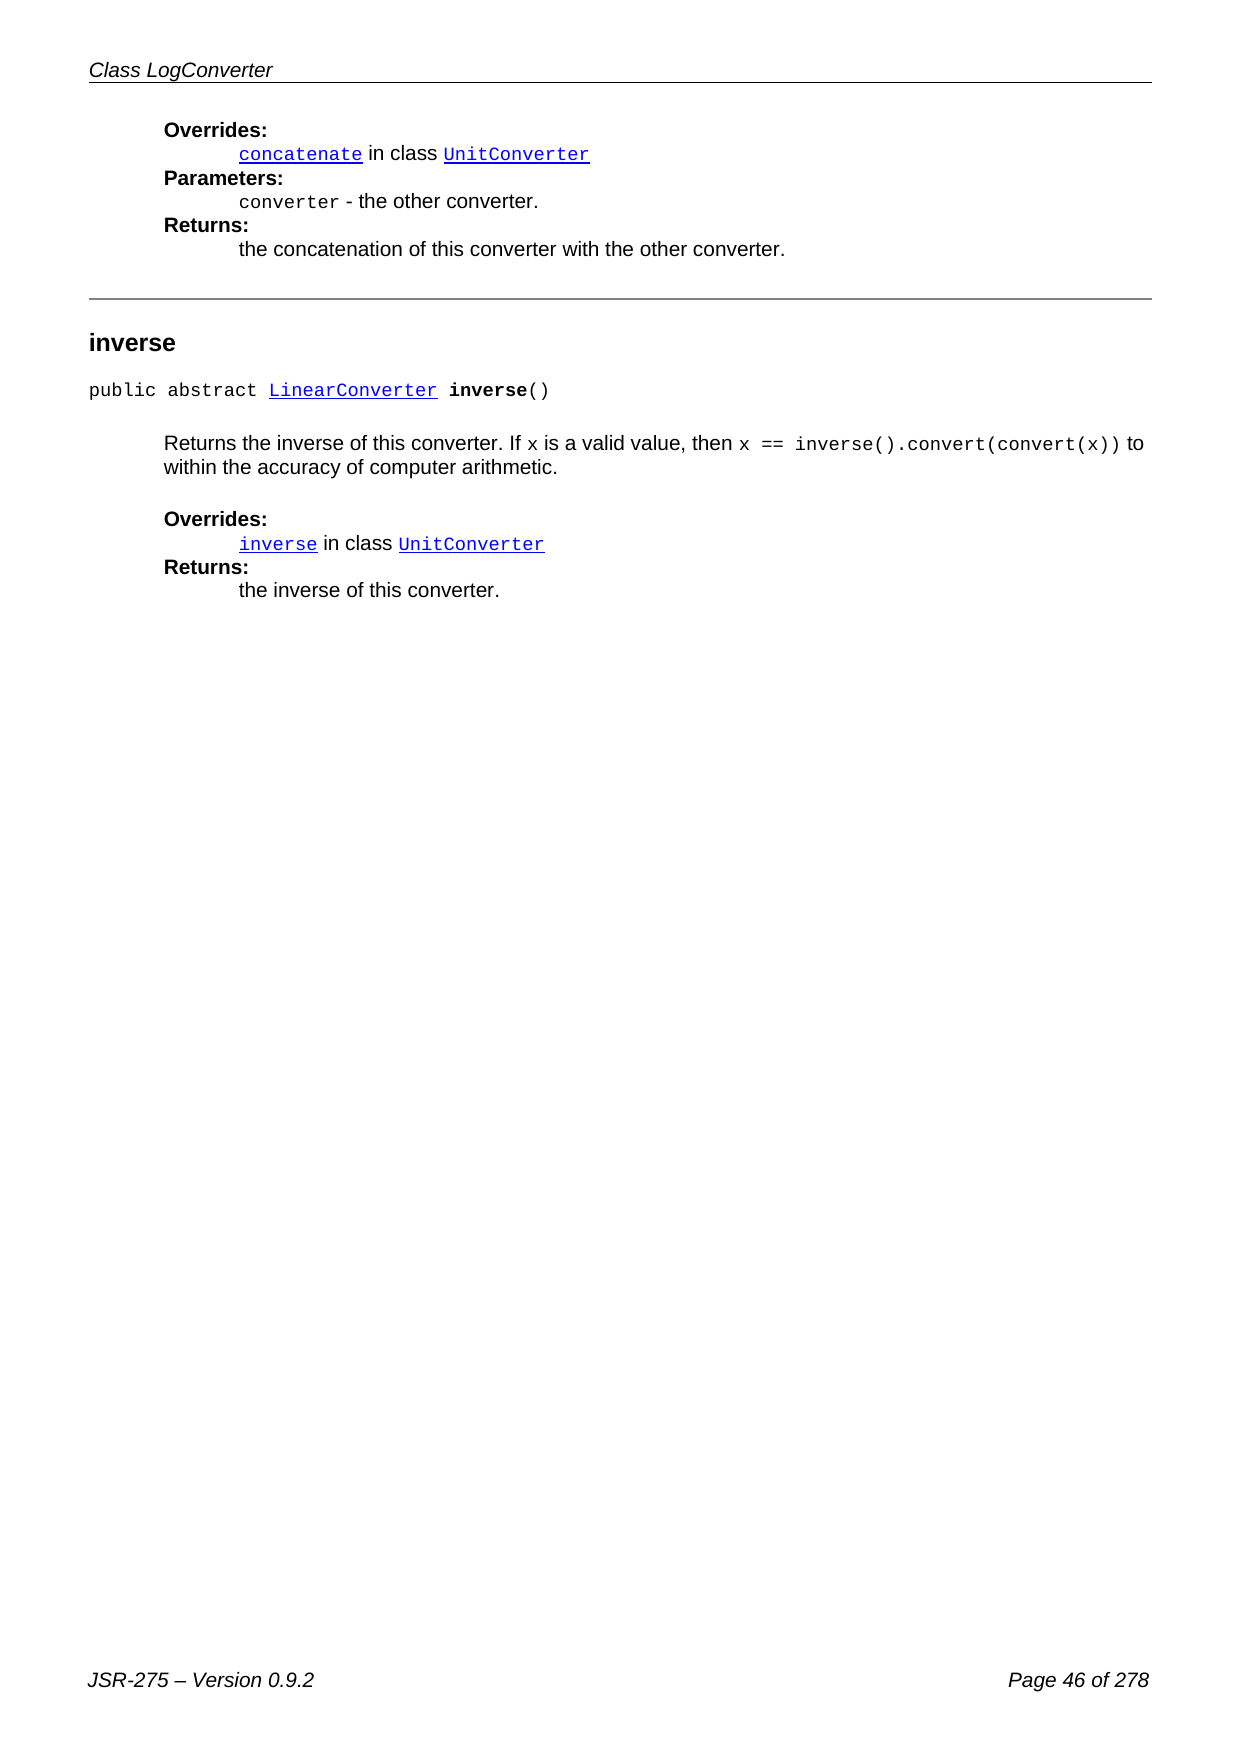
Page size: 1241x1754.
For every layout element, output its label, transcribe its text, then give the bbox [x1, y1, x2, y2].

text the concatenation of this converter with the other converter. [238, 237, 1152, 260]
text Overrides: [163, 118, 1152, 142]
text concatenate in class UnitConverter [238, 142, 1152, 166]
text public abstract LinearConverter inverse() [88, 381, 1152, 402]
text Returns: [163, 214, 1152, 237]
text Returns: [163, 556, 1152, 579]
text Parameters: [163, 166, 1152, 189]
subtitle inverse [88, 328, 1152, 356]
text the inverse of this converter. [238, 579, 1152, 602]
text inverse in class UnitConverter [238, 531, 1152, 556]
text Returns the inverse of this converter. If x is a valid value, then x == inverse().convert(convert(x)) to within the accuracy of computer arithmetic. [163, 431, 1152, 479]
text Overrides: [163, 508, 1152, 531]
text converter - the other converter. [238, 189, 1152, 214]
